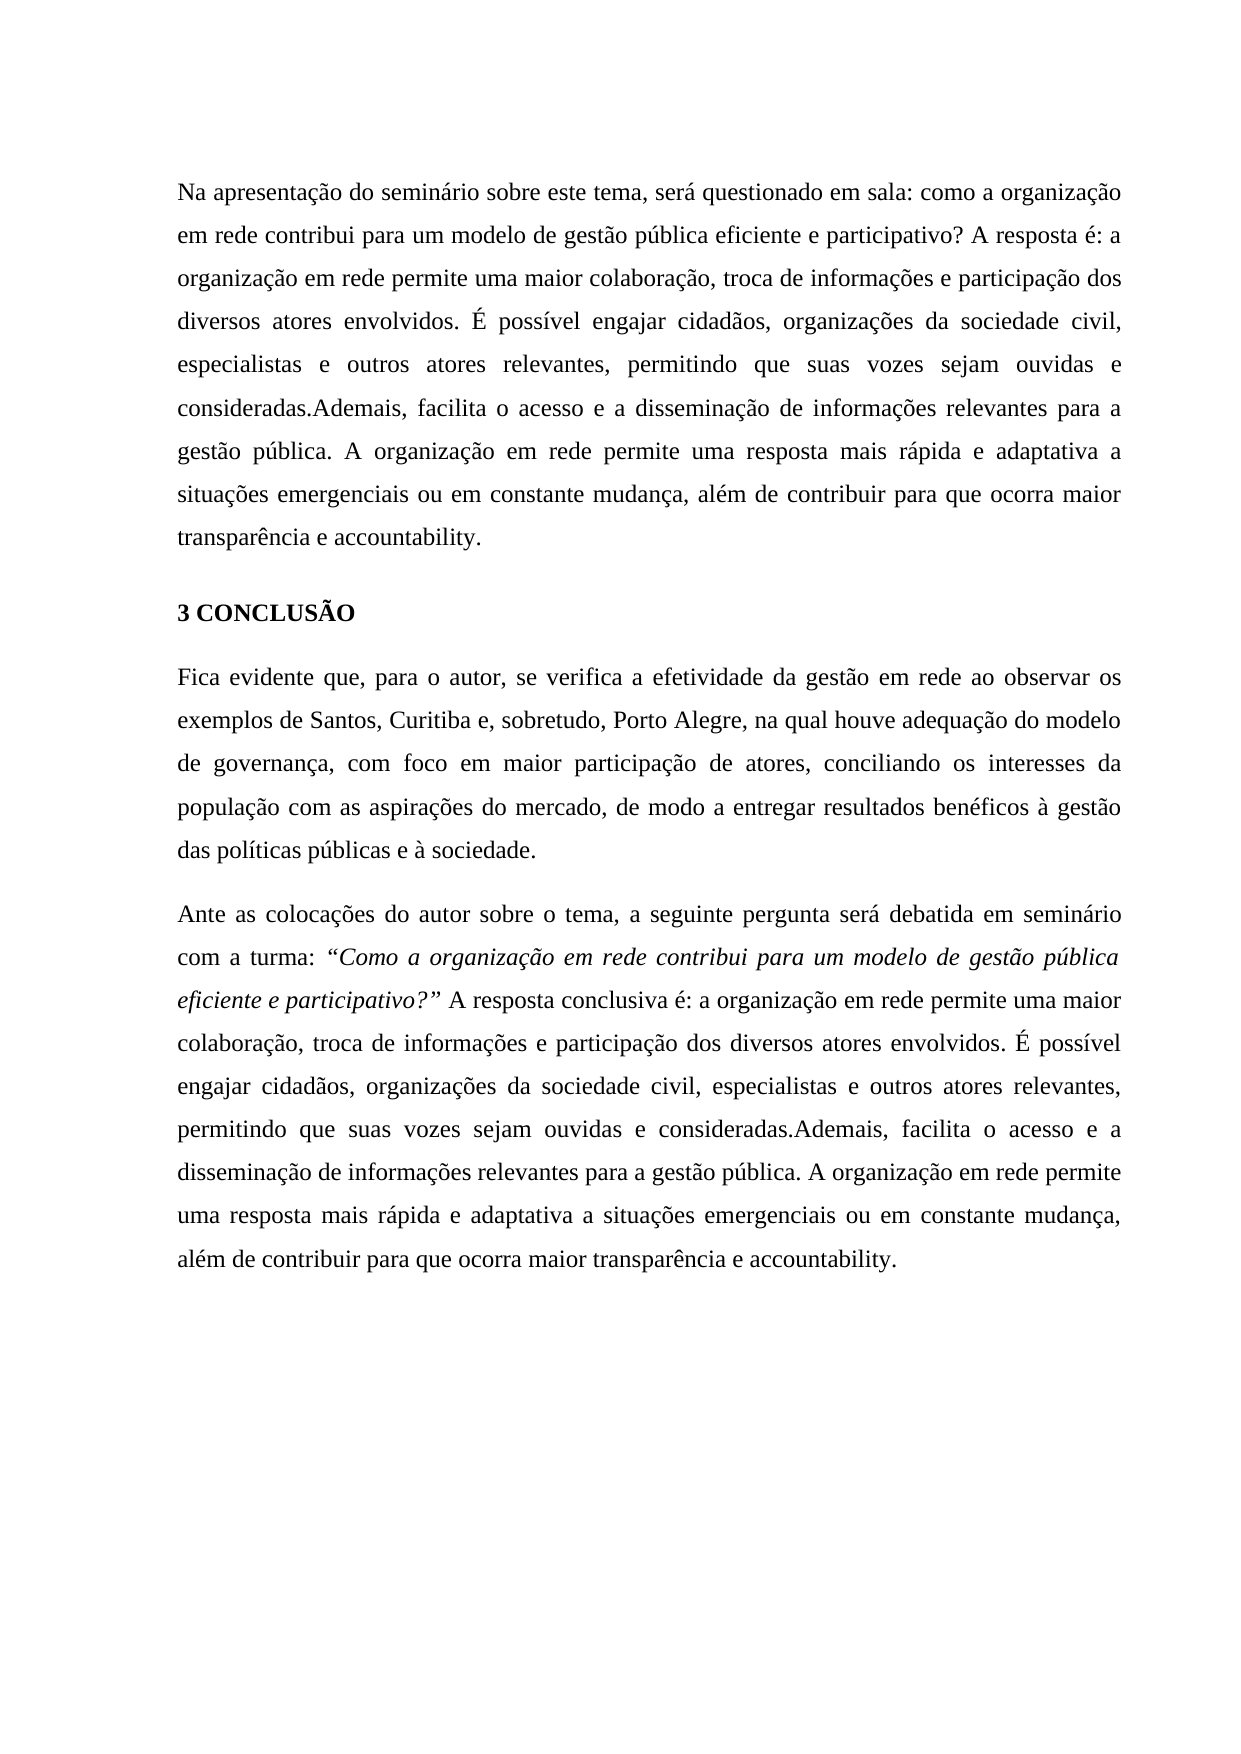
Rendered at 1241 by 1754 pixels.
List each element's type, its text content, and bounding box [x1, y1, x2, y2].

text Fica evidente que, para o autor, se verifica a efetividade da gestão em rede ao observar os exemplos de Santos, Curitiba e, sobretudo, Porto Alegre, na qual houve adequação do modelo de governança, com foco em maior participação de atores, conciliando os interesses da população com as aspirações do mercado, de modo a entregar resultados benéficos à gestão das políticas públicas e à sociedade. [177, 662, 1122, 863]
text Ante as colocações do autor sobre o tema, a seguinte pergunta será debatida em seminário com a turma: “Como a organização em rede contribui para um modelo de gestão pública eficiente e participativo?” A resposta conclusiva é: a organização em rede permite uma maior colaboração, troca de informações e participação dos diversos atores envolvidos. É possível engajar cidadãos, organizações da sociedade civil, especialistas e outros atores relevantes, permitindo que suas vozes sejam ouvidas e consideradas.Ademais, facilita o acesso e a disseminação de informações relevantes para a gestão pública. A organização em rede permite uma resposta mais rápida e adaptativa a situações emergenciais ou em constante mudança, além de contribuir para que ocorra maior transparência e accountability. [177, 899, 1122, 1272]
text 3 CONCLUSÃO [177, 598, 1122, 627]
text Na apresentação do seminário sobre este tema, será questionado em sala: como a organização em rede contribui para um modelo de gestão pública eficiente e participativo? A resposta é: a organização em rede permite uma maior colaboração, troca de informações e participação dos diversos atores envolvidos. É possível engajar cidadãos, organizações da sociedade civil, especialistas e outros atores relevantes, permitindo que suas vozes sejam ouvidas e consideradas.Ademais, facilita o acesso e a disseminação de informações relevantes para a gestão pública. A organização em rede permite uma resposta mais rápida e adaptativa a situações emergenciais ou em constante mudança, além de contribuir para que ocorra maior transparência e accountability. [177, 177, 1122, 551]
